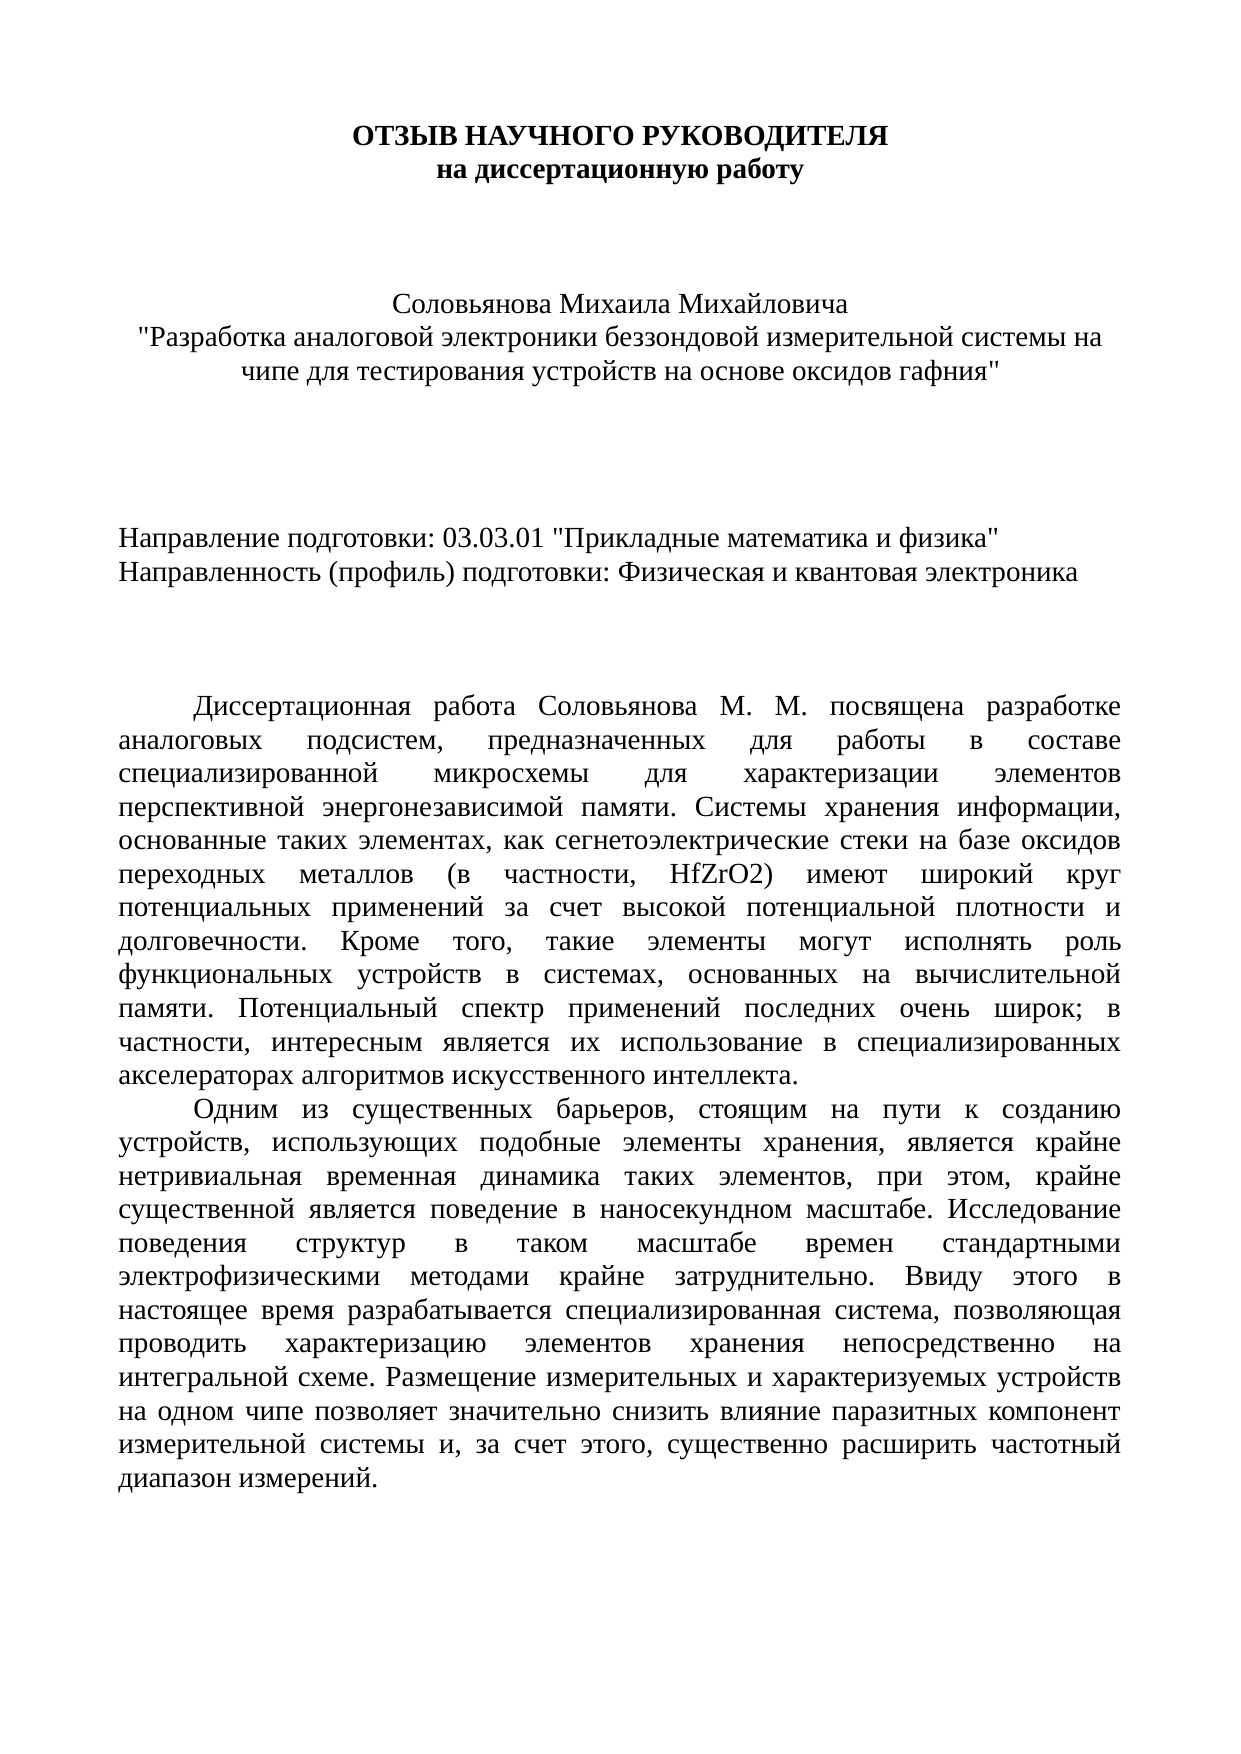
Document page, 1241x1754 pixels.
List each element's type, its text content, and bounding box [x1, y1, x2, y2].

text Направленность (профиль) подготовки: Физическая и квантовая электроника [118, 554, 1122, 588]
text Одним из существенных барьеров, стоящим на пути к созданию устройств, использующих подобные элементы хранения, является крайне нетривиальная временная динамика таких элементов, при этом, крайне существенной является поведение в наносекундном масштабе. Исследование поведения структур в таком масштабе времен стандартными электрофизическими методами крайне затруднительно. Ввиду этого в настоящее время разрабатывается специализированная система, позволяющая проводить характеризацию элементов хранения непосредственно на интегральной схеме. Размещение измерительных и характеризуемых устройств на одном чипе позволяет значительно снизить влияние паразитных компонент измерительной системы и, за счет этого, существенно расширить частотный диапазон измерений. [118, 1091, 1122, 1493]
text Диссертационная работа Соловьянова М. М. посвящена разработке аналоговых подсистем, предназначенных для работы в составе специализированной микросхемы для характеризации элементов перспективной энергонезависимой памяти. Системы хранения информации, основанные таких элементах, как сегнетоэлектрические стеки на базе оксидов переходных металлов (в частности, HfZrO2) имеют широкий круг потенциальных применений за счет высокой потенциальной плотности и долговечности. Кроме того, такие элементы могут исполнять роль функциональных устройств в системах, основанных на вычислительной памяти. Потенциальный спектр применений последних очень широк; в частности, интересным является их использование в специализированных акселераторах алгоритмов искусственного интеллекта. [118, 688, 1122, 1091]
text Направление подготовки: 03.03.01 "Прикладные математика и физика" [118, 521, 1122, 554]
text ОТЗЫВ НАУЧНОГО РУКОВОДИТЕЛЯ [118, 118, 1122, 152]
text на диссертационную работу [118, 152, 1122, 185]
text Соловьянова Михаила Михайловича [118, 286, 1122, 319]
text "Разработка аналоговой электроники беззондовой измерительной системы на чипе для тестирования устройств на основе оксидов гафния" [118, 319, 1122, 386]
